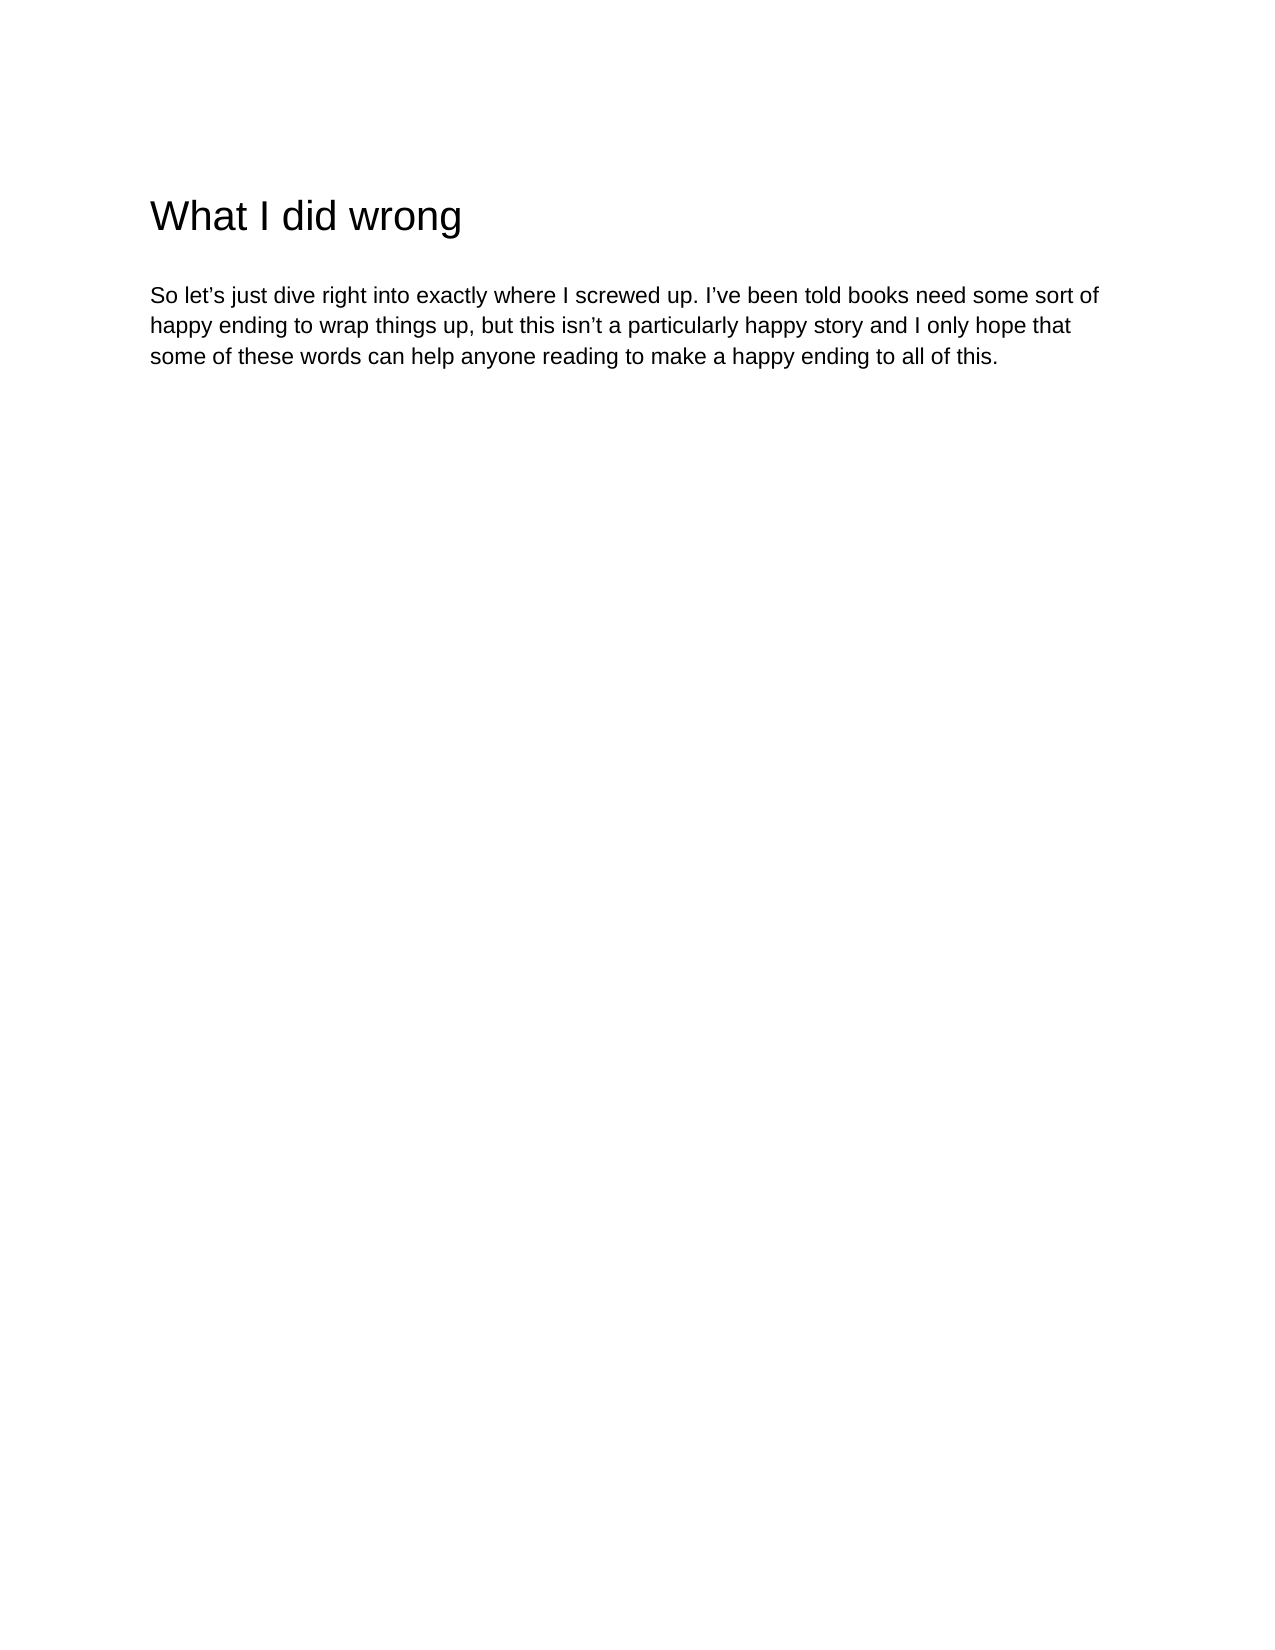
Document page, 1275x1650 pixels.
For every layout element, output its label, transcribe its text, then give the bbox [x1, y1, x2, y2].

subtitle What I did wrong [150, 192, 1125, 239]
text So let’s just dive right into exactly where I screwed up. I’ve been told books need some sort of happy ending to wrap things up, but this isn’t a particularly happy story and I only hope that some of these words can help anyone reading to make a happy ending to all of this. [150, 282, 1125, 369]
